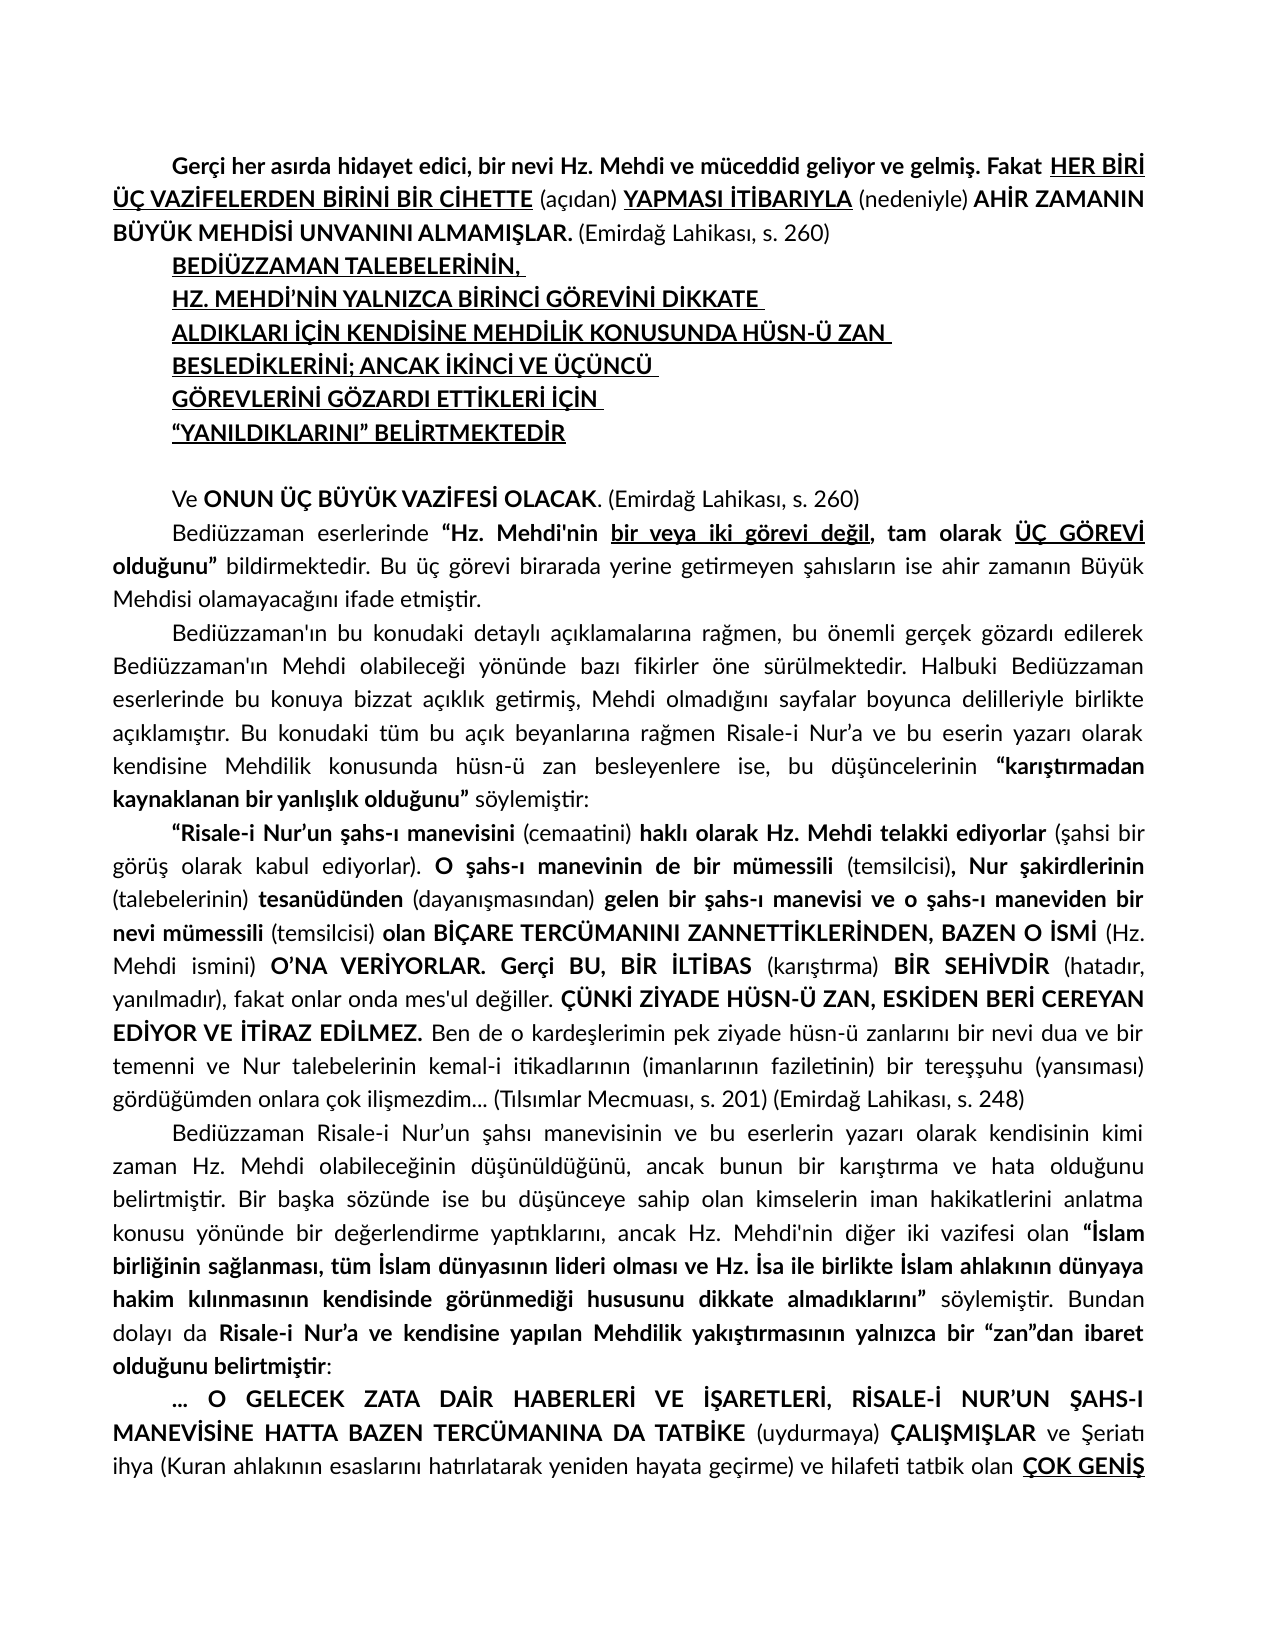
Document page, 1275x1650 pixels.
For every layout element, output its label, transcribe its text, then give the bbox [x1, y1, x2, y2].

text Ve ONUN ÜÇ BÜYÜK VAZİFESİ OLACAK. (Emirdağ Lahikası, s. 260) [112, 481, 1145, 514]
text Gerçi her asırda hidayet edici, bir nevi Hz. Mehdi ve müceddid geliyor ve gelmiş. Fakat her bİrİ üç vazİfelerden bİrİnİ bİr cİhette (açıdan) yapmasI İtİbarIyla (nedeniyle) AHİR zamanIn Büyük Mehdİsİ unvanInI almamIŞlar. (Emirdağ Lahikası, s. 260) [112, 148, 1145, 248]
text “YANILDIKLARINI” BELİRTMEKTEDİR [112, 414, 1145, 448]
text Bediüzzaman eserlerinde “Hz. Mehdi'nin bir veya iki görevi değil, tam olarak üç görevi olduğunu” bildirmektedir. Bu üç görevi birarada yerine getirmeyen şahısların ise ahir zamanın Büyük Mehdisi olamayacağını ifade etmiştir. [112, 514, 1145, 614]
text BEDİÜZZAMAN TALEBELERİNİN, [112, 248, 1145, 281]
text HZ. MEHDİ’NİN YALNIZCA BİRİNCİ GÖREVİNİ DİKKATE [112, 281, 1145, 314]
text ALDIKLARI İÇİN KENDİSİNE MEHDİLİK KONUSUNDA HÜSN-Ü ZAN [112, 314, 1145, 348]
text “Risale-i Nur’un şahs-ı manevisini (cemaatini) haklı olarak Hz. Mehdi telakki ediyorlar (şahsi bir görüş olarak kabul ediyorlar). O şahs-ı manevinin de bir mümessili (temsilcisi), Nur şakirdlerinin (talebelerinin) tesanüdünden (dayanışmasından) gelen bir şahs-ı manevisi ve o şahs-ı maneviden bir nevi mümessili (temsilcisi) olan BİÇARE TERCÜMANINI ZANNETTİKLERİNDEN, BAZEN O İSMİ (Hz. Mehdi ismini) O’NA VERİYORLAR. Gerçi BU, BİR İLTİBAS (karıştırma) BİR SEHİVDİR (hatadır, yanılmadır), fakat onlar onda mes'ul değiller. Çünkİ zİyade hüsn-ü zan, eskiden berİ cereyan edİyor ve İtİraz edİlmez. Ben de o kardeşlerimin pek ziyade hüsn-ü zanlarını bir nevi dua ve bir temenni ve Nur talebelerinin kemal-i itikadlarının (imanlarının faziletinin) bir tereşşuhu (yansıması) gördüğümden onlara çok ilişmezdim... (Tılsımlar Mecmuası, s. 201) (Emirdağ Lahikası, s. 248) [112, 814, 1145, 1114]
text BESLEDİKLERİNİ; ANCAK İKİNCİ VE ÜÇÜNCÜ [112, 348, 1145, 381]
text GÖREVLERİNİ GÖZARDI ETTİKLERİ İÇİN [112, 381, 1145, 414]
text Bediüzzaman Risale-i Nur’un şahsı manevisinin ve bu eserlerin yazarı olarak kendisinin kimi zaman Hz. Mehdi olabileceğinin düşünüldüğünü, ancak bunun bir karıştırma ve hata olduğunu belirtmiştir. Bir başka sözünde ise bu düşünceye sahip olan kimselerin iman hakikatlerini anlatma konusu yönünde bir değerlendirme yaptıklarını, ancak Hz. Mehdi'nin diğer iki vazifesi olan “İslam birliğinin sağlanması, tüm İslam dünyasının lideri olması ve Hz. İsa ile birlikte İslam ahlakının dünyaya hakim kılınmasının kendisinde görünmediği hususunu dikkate almadıklarını” söylemiştir. Bundan dolayı da Risale-i Nur’a ve kendisine yapılan Mehdilik yakıştırmasının yalnızca bir “zan”dan ibaret olduğunu belirtmiştir: [112, 1114, 1145, 1381]
text Bediüzzaman'ın bu konudaki detaylı açıklamalarına rağmen, bu önemli gerçek gözardı edilerek Bediüzzaman'ın Mehdi olabileceği yönünde bazı fikirler öne sürülmektedir. Halbuki Bediüzzaman eserlerinde bu konuya bizzat açıklık getirmiş, Mehdi olmadığını sayfalar boyunca delilleriyle birlikte açıklamıştır. Bu konudaki tüm bu açık beyanlarına rağmen Risale-i Nur’a ve bu eserin yazarı olarak kendisine Mehdilik konusunda hüsn-ü zan besleyenlere ise, bu düşüncelerinin “karıştırmadan kaynaklanan bir yanlışlık olduğunu” söylemiştir: [112, 614, 1145, 814]
text ... O GELECEK ZATA DAİR HABERLERİ VE İŞARETLERİ, RİSALE-İ NUR’UN ŞAHS-I MANEVİSİNE HATTA BAZEN TERCÜMANINA DA TATBİKE (uydurmaya) ÇALIŞMIŞLAR ve Şeriatı ihya (Kuran ahlakının esaslarını hatırlatarak yeniden hayata geçirme) ve hilafeti tatbik olan ÇOK GENİŞ [112, 1381, 1145, 1481]
